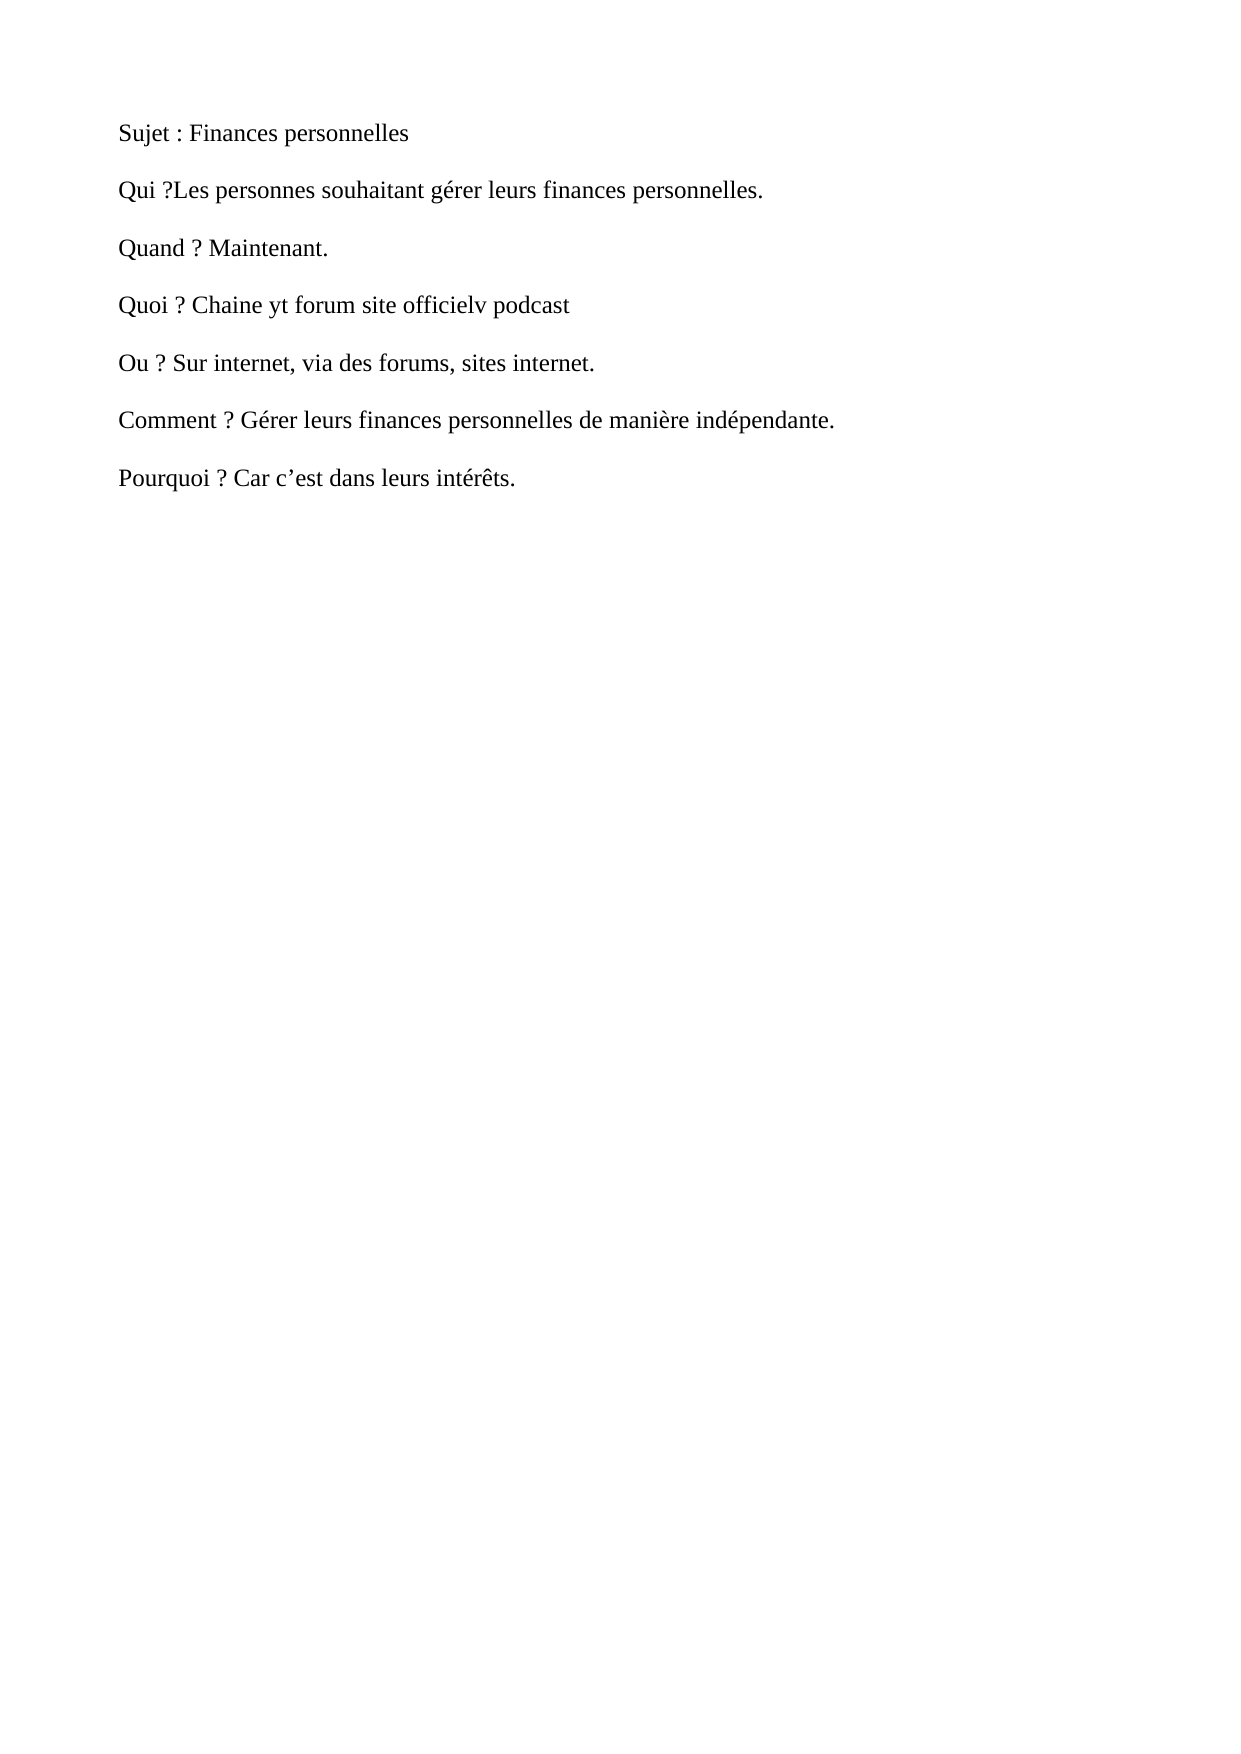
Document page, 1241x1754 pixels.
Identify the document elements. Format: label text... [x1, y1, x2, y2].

text Quand ? Maintenant. [118, 233, 1122, 262]
text Ou ? Sur internet, via des forums, sites internet. [118, 348, 1122, 377]
text Comment ? Gérer leurs finances personnelles de manière indépendante. [118, 406, 1122, 434]
text Qui ?Les personnes souhaitant gérer leurs finances personnelles. [118, 176, 1122, 204]
text Quoi ? Chaine yt forum site officielv podcast [118, 291, 1122, 319]
text Pourquoi ? Car c’est dans leurs intérêts. [118, 463, 1122, 492]
text Sujet : Finances personnelles [118, 118, 1122, 147]
